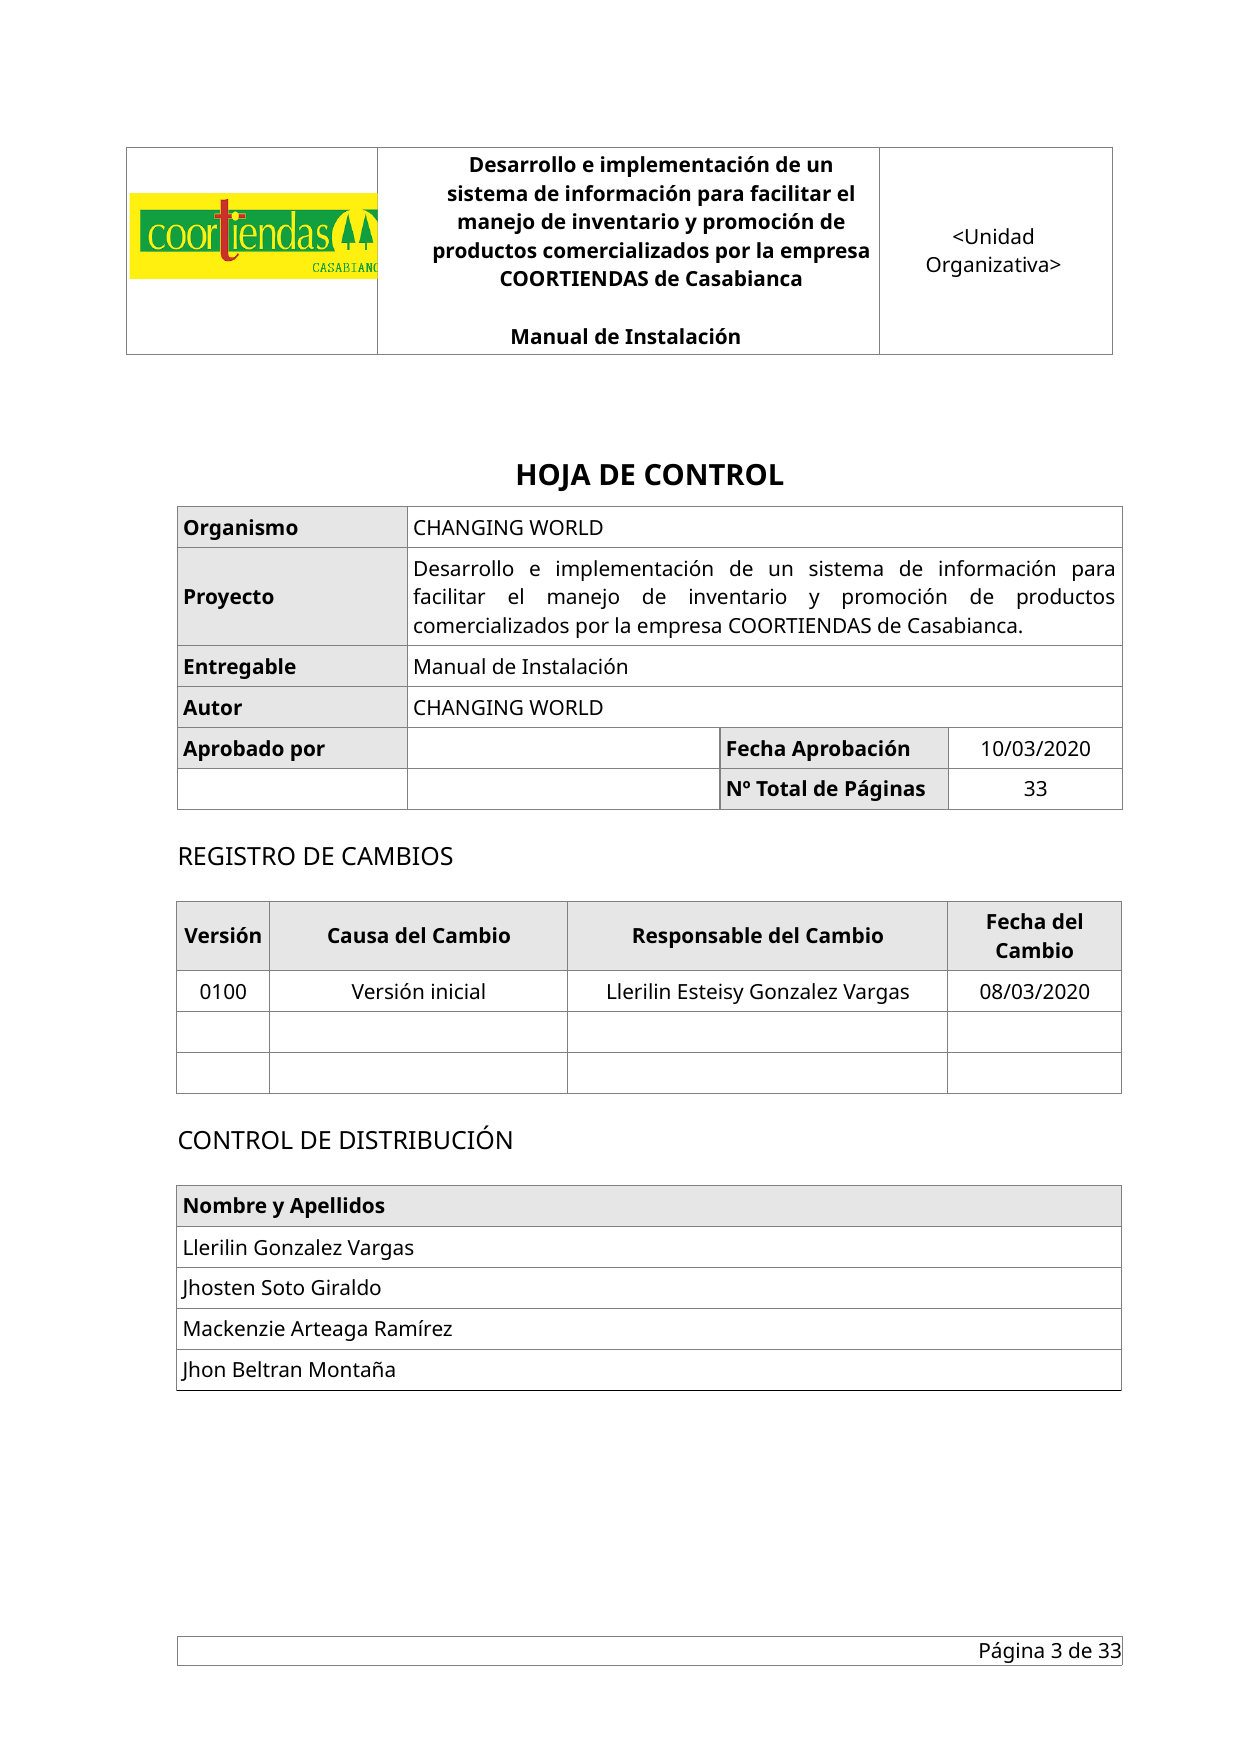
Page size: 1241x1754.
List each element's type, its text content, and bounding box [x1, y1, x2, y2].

table_cell [177, 1012, 269, 1052]
table_cell 0100 [177, 971, 269, 1011]
table_cell Autor [178, 687, 407, 727]
table_cell CHANGING WORLD [408, 687, 1122, 727]
table_cell Proyecto [178, 548, 407, 645]
table_cell Llerilin Gonzalez Vargas [177, 1227, 1121, 1267]
table_cell Aprobado por [178, 728, 407, 768]
table_cell Nº Total de Páginas [721, 769, 948, 809]
table_cell 10/03/2020 [949, 728, 1122, 768]
table_cell [408, 728, 719, 768]
table_cell [408, 769, 719, 809]
table_cell 22 [949, 769, 1122, 809]
table_cell Jhosten Soto Giraldo [177, 1268, 1121, 1308]
table_header Causa del Cambio [270, 902, 567, 970]
table_header Fecha del Cambio [948, 902, 1121, 970]
table_cell Mackenzie Arteaga Ramírez [177, 1309, 1121, 1349]
table_cell [178, 769, 407, 809]
table_cell Versión inicial [270, 971, 567, 1011]
table_cell [948, 1053, 1121, 1093]
table_cell 08/03/2020 [948, 971, 1121, 1011]
table_header Versión [177, 902, 269, 970]
table_cell Desarrollo e implementación de un sistema de información para facilitar el manejo de inventario y promoción de productos comercializados por la empresa COORTIENDAS de Casabianca. [408, 548, 1122, 645]
table_cell Fecha Aprobación [721, 728, 948, 768]
table_cell [270, 1053, 567, 1093]
text HOJA DE CONTROL [177, 454, 1122, 494]
text CONTROL DE DISTRIBUCIÓN [177, 1122, 1122, 1156]
table_header Organismo [178, 507, 407, 547]
table_cell Llerilin Esteisy Gonzalez Vargas [568, 971, 947, 1011]
table_cell [568, 1012, 947, 1052]
table_cell [568, 1053, 947, 1093]
table_cell Entregable [178, 646, 407, 686]
table_header Responsable del Cambio [568, 902, 947, 970]
text REGISTRO DE CAMBIOS [177, 838, 1122, 872]
table_cell [177, 1053, 269, 1093]
table_cell Jhon Beltran Montaña [177, 1350, 1121, 1389]
table_header CHANGING WORLD [408, 507, 1122, 547]
table_cell [270, 1012, 567, 1052]
table_header Nombre y Apellidos [177, 1186, 1121, 1226]
table_cell Manual de Instalación [408, 646, 1122, 686]
table_cell [948, 1012, 1121, 1052]
